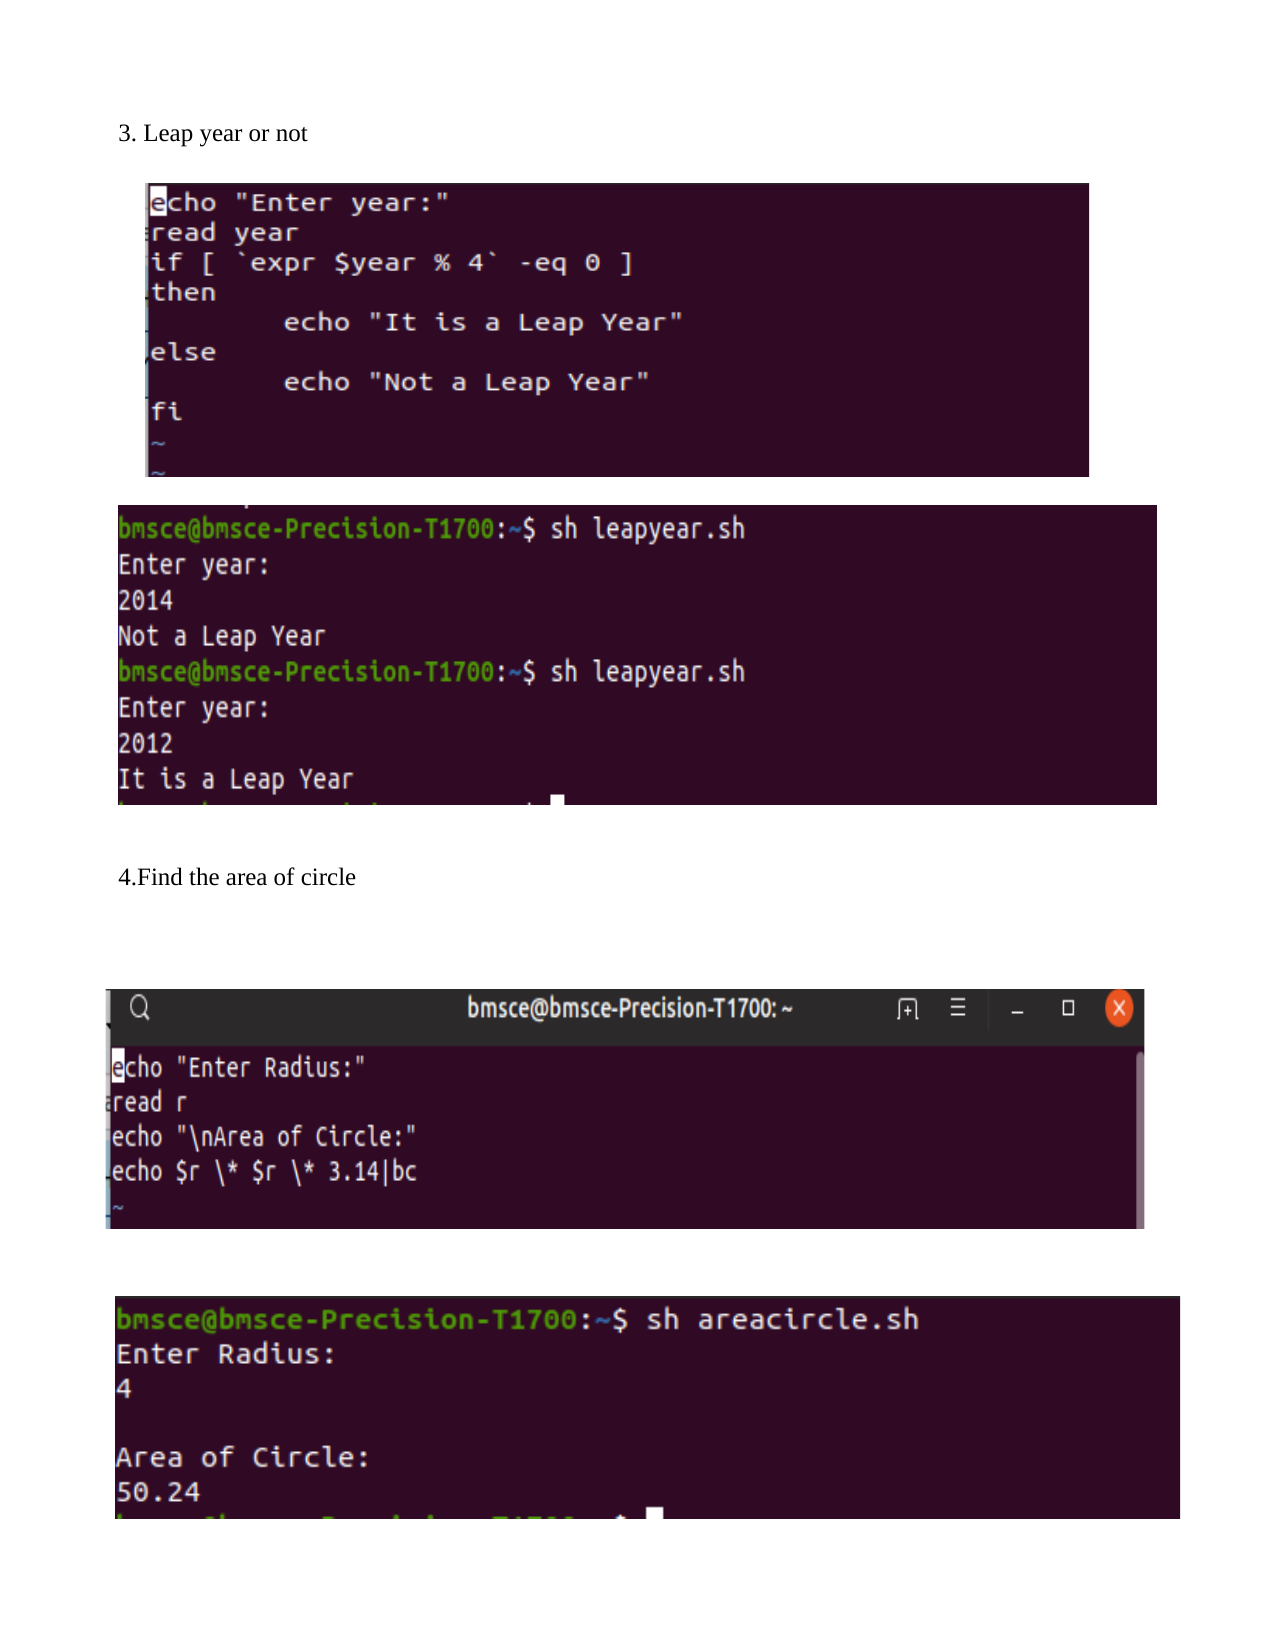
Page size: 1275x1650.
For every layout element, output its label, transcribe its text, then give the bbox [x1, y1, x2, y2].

picture [105, 989, 1145, 1229]
picture [118, 505, 1157, 805]
text 4.Find the area of circle [118, 862, 1157, 891]
text 3. Leap year or not [118, 118, 1157, 147]
picture [115, 1296, 1181, 1519]
picture [145, 183, 1090, 477]
